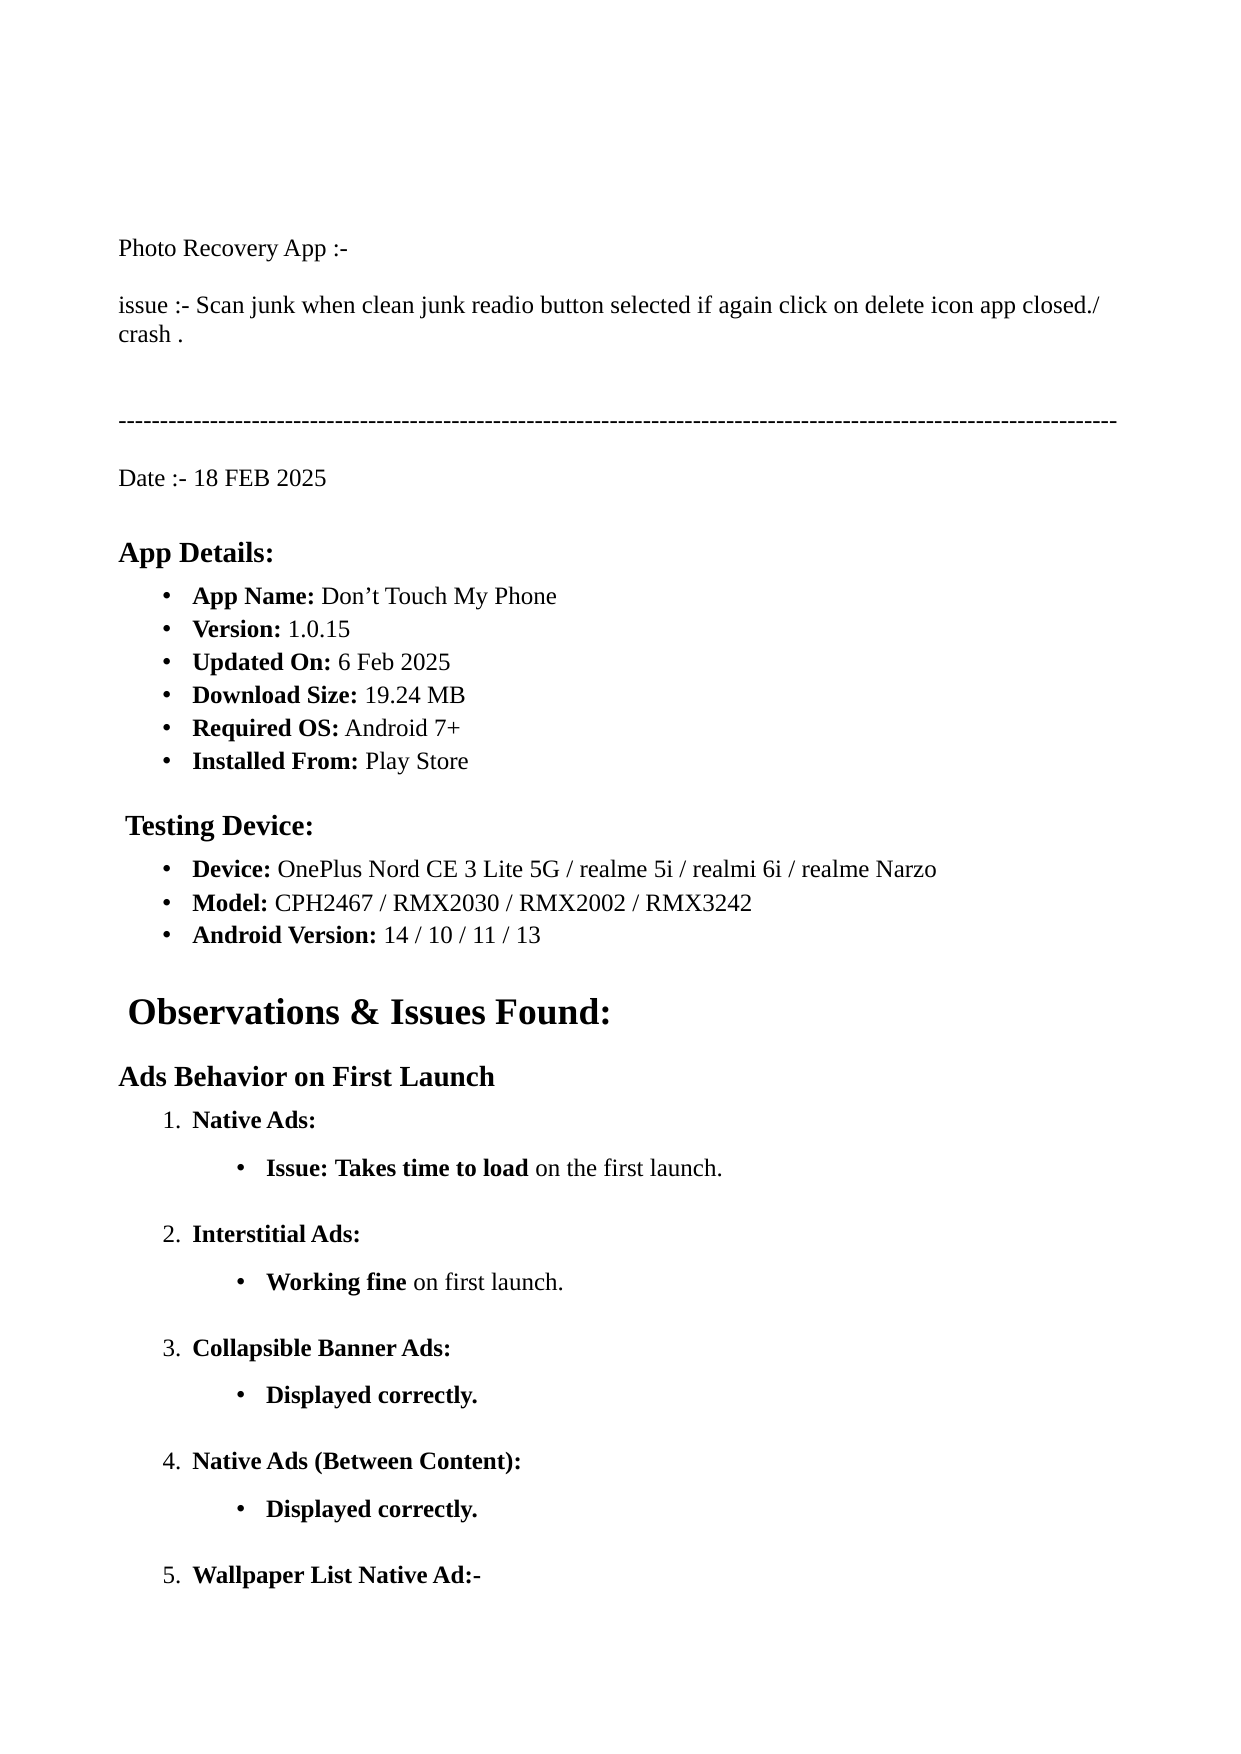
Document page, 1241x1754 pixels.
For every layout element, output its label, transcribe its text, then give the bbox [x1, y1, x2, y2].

list App Name: Don’t Touch My Phone [162, 581, 1122, 610]
list Required OS: Android 7+ [162, 713, 1122, 742]
subtitle App Details: [118, 535, 1122, 569]
text Photo Recovery App :- [118, 233, 1122, 262]
list Model: CPH2467 / RMX2030 / RMX2002 / RMX3242 [162, 888, 1122, 916]
list Native Ads (Between Content): [162, 1446, 1122, 1475]
list Wallpaper List Native Ad:- [162, 1560, 1122, 1589]
list Download Size: 19.24 MB [162, 680, 1122, 709]
list Version: 1.0.15 [162, 614, 1122, 643]
list Issue: Takes time to load on the first launch. [236, 1153, 1122, 1182]
list Working fine on first launch. [236, 1267, 1122, 1295]
subtitle Testing Device: [118, 808, 1122, 842]
list Updated On: 6 Feb 2025 [162, 647, 1122, 676]
text Date :- 18 FEB 2025 [118, 463, 1122, 492]
list Native Ads: [162, 1105, 1122, 1134]
list Android Version: 14 / 10 / 11 / 13 [162, 921, 1122, 949]
text ------------------------------------------------------------------------------------------------------------------------ [118, 406, 1122, 434]
list Installed From: Play Store [162, 746, 1122, 775]
list Interstitial Ads: [162, 1219, 1122, 1248]
subtitle Observations & Issues Found: [118, 989, 1122, 1032]
list Displayed correctly. [236, 1380, 1122, 1409]
subtitle Ads Behavior on First Launch [118, 1059, 1122, 1093]
list Displayed correctly. [236, 1494, 1122, 1523]
list Device: OnePlus Nord CE 3 Lite 5G / realme 5i / realmi 6i / realme Narzo [162, 854, 1122, 883]
text issue :- Scan junk when clean junk readio button selected if again click on delete icon app closed./ crash . [118, 291, 1122, 348]
list Collapsible Banner Ads: [162, 1333, 1122, 1361]
